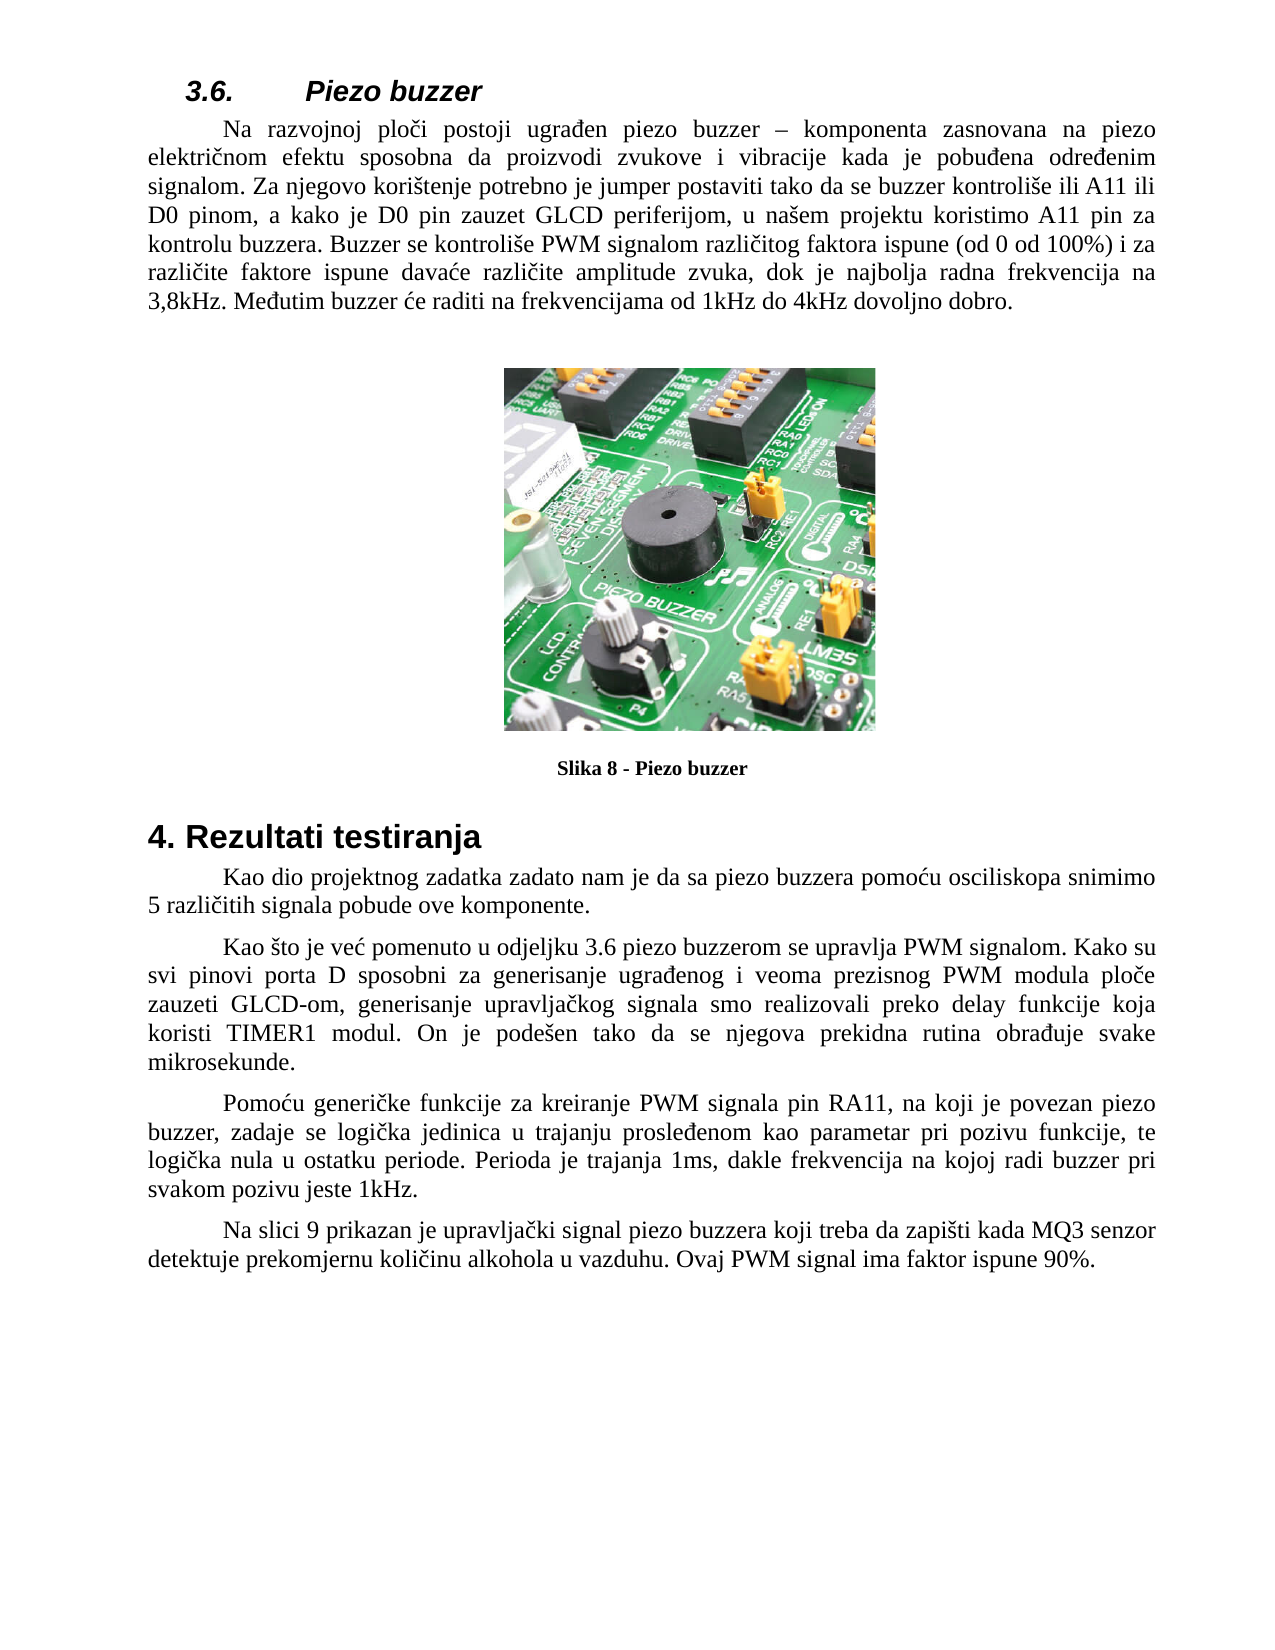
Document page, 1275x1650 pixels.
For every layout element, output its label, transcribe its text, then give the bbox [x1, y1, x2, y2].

text Pomoću generičke funkcije za kreiranje PWM signala pin RA11, na koji je povezan piezo buzzer, zadaje se logička jedinica u trajanju prosleđenom kao parametar pri pozivu funkcije, te logička nula u ostatku periode. Perioda je trajanja 1ms, dakle frekvencija na kojoj radi buzzer pri svakom pozivu jeste 1kHz. [148, 1088, 1157, 1203]
text Kao dio projektnog zadatka zadato nam je da sa piezo buzzera pomoću osciliskopa snimimo 5 različitih signala pobude ove komponente. [148, 862, 1157, 919]
subtitle Piezo buzzer [185, 74, 1157, 107]
subtitle Rezultati testiranja [148, 817, 1157, 855]
text Slika 8 - Piezo buzzer [148, 755, 1157, 779]
text Na slici 9 prikazan je upravljački signal piezo buzzera koji treba da zapišti kada MQ3 senzor detektuje prekomjernu količinu alkohola u vazduhu. Ovaj PWM signal ima faktor ispune 90%. [148, 1215, 1157, 1273]
text Kao što je već pomenuto u odjeljku 3.6 piezo buzzerom se upravlja PWM signalom. Kako su svi pinovi porta D sposobni za generisanje ugrađenog i veoma prezisnog PWM modula ploče zauzeti GLCD-om, generisanje upravljačkog signala smo realizovali preko delay funkcije koja koristi TIMER1 modul. On je podešen tako da se njegova prekidna rutina obrađuje svake mikrosekunde. [148, 932, 1157, 1075]
text Na razvojnoj ploči postoji ugrađen piezo buzzer – komponenta zasnovana na piezo električnom efektu sposobna da proizvodi zvukove i vibracije kada je pobuđena određenim signalom. Za njegovo korištenje potrebno je jumper postaviti tako da se buzzer kontroliše ili A11 ili D0 pinom, a kako je D0 pin zauzet GLCD periferijom, u našem projektu koristimo A11 pin za kontrolu buzzera. Buzzer se kontroliše PWM signalom različitog faktora ispune (od 0 od 100%) i za različite faktore ispune davaće različite amplitude zvuka, dok je najbolja radna frekvencija na 3,8kHz. Međutim buzzer će raditi na frekvencijama od 1kHz do 4kHz dovoljno dobro. [148, 114, 1157, 315]
